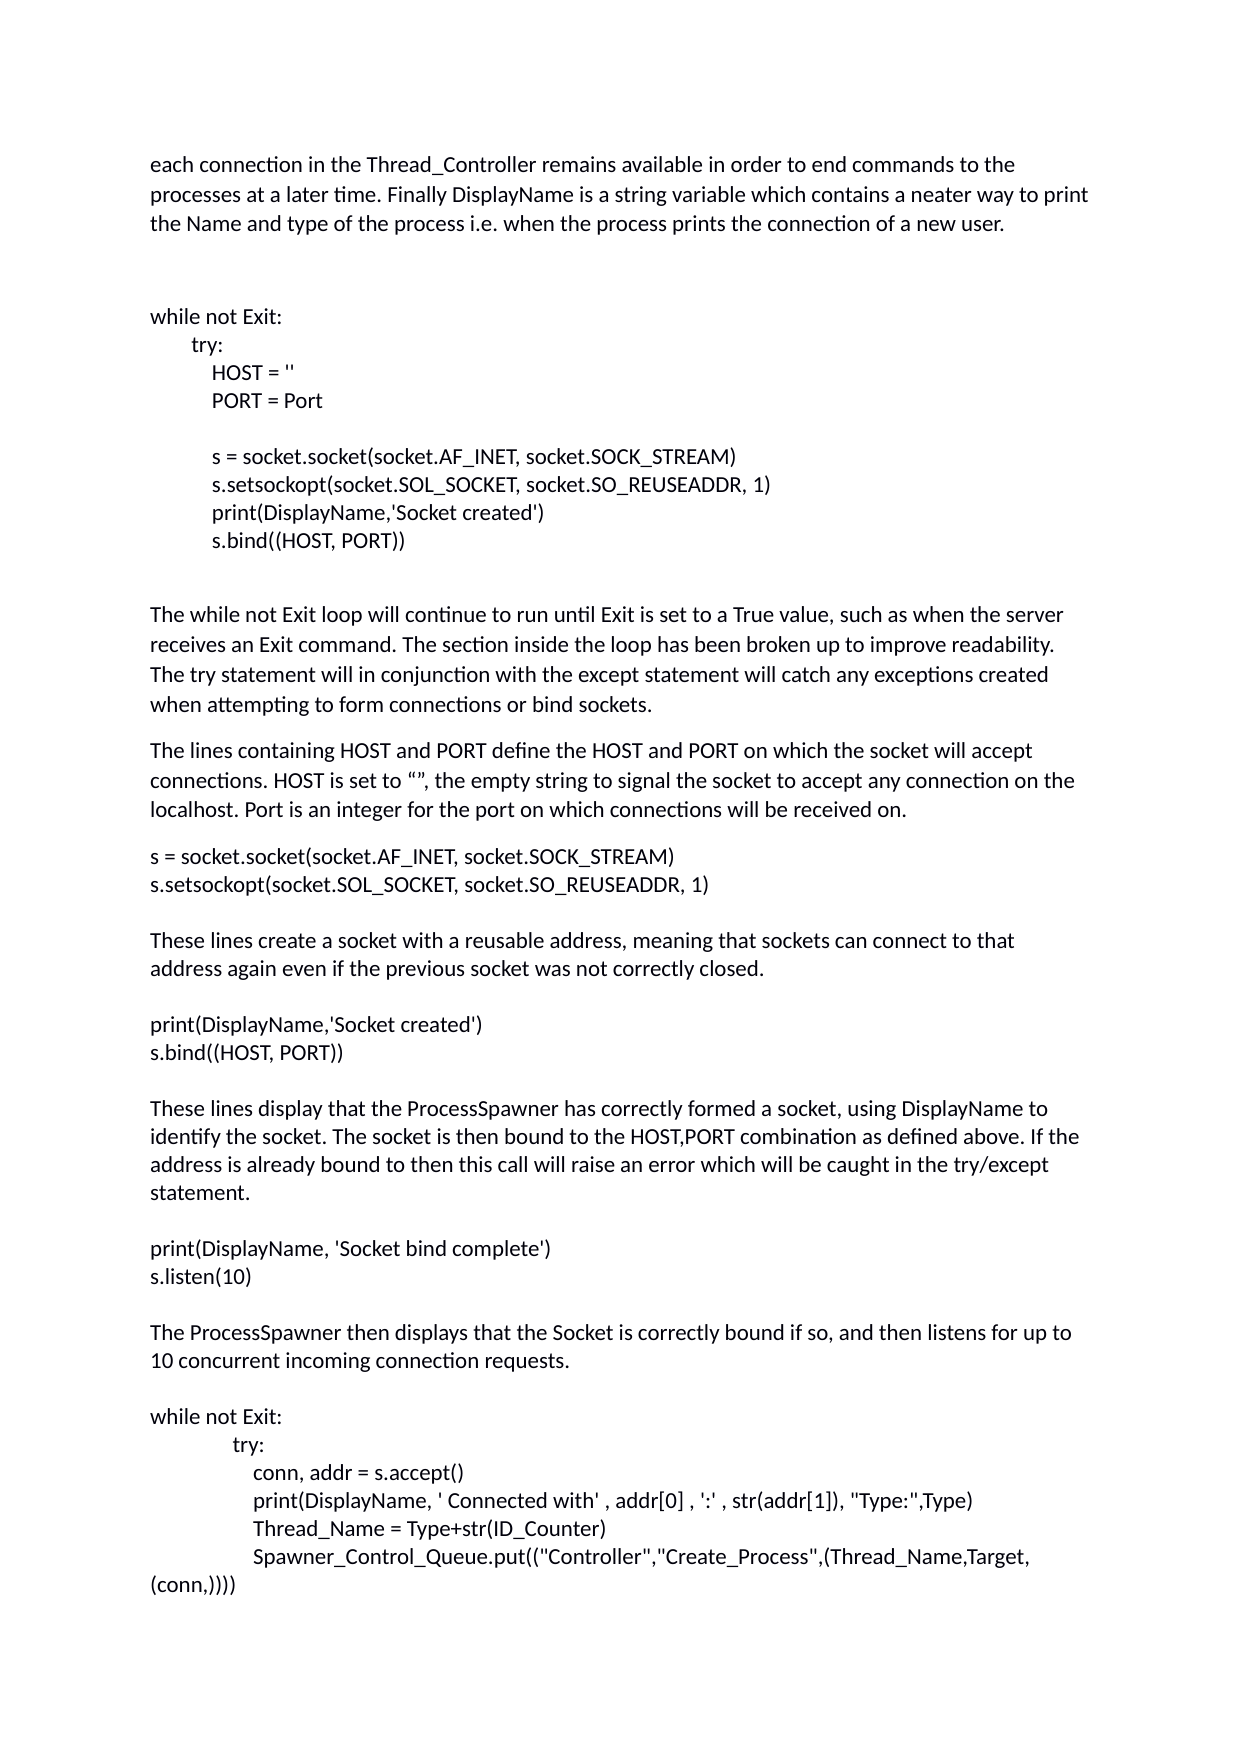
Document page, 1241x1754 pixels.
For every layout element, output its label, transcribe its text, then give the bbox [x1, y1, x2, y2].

text s.bind((HOST, PORT)) [150, 1038, 1090, 1066]
text The lines containing HOST and PORT define the HOST and PORT on which the socket will accept connections. HOST is set to “”, the empty string to signal the socket to accept any connection on the localhost. Port is an integer for the port on which connections will be received on. [150, 736, 1090, 823]
text HOST = '' [150, 358, 1090, 386]
text PORT = Port [150, 386, 1090, 414]
text while not Exit: [150, 302, 1090, 330]
text try: [150, 330, 1090, 358]
text conn, addr = s.accept() [150, 1458, 1090, 1486]
text try: [150, 1430, 1090, 1458]
text Spawner_Control_Queue.put(("Controller","Create_Process",(Thread_Name,Target,(conn,)))) [150, 1542, 1090, 1598]
text print(DisplayName, ' Connected with' , addr[0] , ':' , str(addr[1]), "Type:",Type) [150, 1486, 1090, 1514]
text each connection in the Thread_Controller remains available in order to end commands to the processes at a later time. Finally DisplayName is a string variable which contains a neater way to print the Name and type of the process i.e. when the process prints the connection of a new user. [150, 150, 1090, 237]
text These lines display that the ProcessSpawner has correctly formed a socket, using DisplayName to identify the socket. The socket is then bound to the HOST,PORT combination as defined above. If the address is already bound to then this call will raise an error which will be caught in the try/except statement. [150, 1094, 1090, 1206]
text s.setsockopt(socket.SOL_SOCKET, socket.SO_REUSEADDR, 1) [150, 470, 1090, 498]
text s = socket.socket(socket.AF_INET, socket.SOCK_STREAM) [150, 842, 1090, 870]
text The ProcessSpawner then displays that the Socket is correctly bound if so, and then listens for up to 10 concurrent incoming connection requests. [150, 1318, 1090, 1374]
text while not Exit: [150, 1402, 1090, 1430]
text These lines create a socket with a reusable address, meaning that sockets can connect to that address again even if the previous socket was not correctly closed. [150, 926, 1090, 982]
text print(DisplayName, 'Socket bind complete') [150, 1234, 1090, 1262]
text s.listen(10) [150, 1262, 1090, 1290]
text print(DisplayName,'Socket created') [150, 1010, 1090, 1038]
text s = socket.socket(socket.AF_INET, socket.SOCK_STREAM) [150, 442, 1090, 470]
text Thread_Name = Type+str(ID_Counter) [150, 1514, 1090, 1542]
text The while not Exit loop will continue to run until Exit is set to a True value, such as when the server receives an Exit command. The section inside the loop has been broken up to improve readability. The try statement will in conjunction with the except statement will catch any exceptions created when attempting to form connections or bind sockets. [150, 601, 1090, 718]
text print(DisplayName,'Socket created') [150, 498, 1090, 526]
text s.bind((HOST, PORT)) [150, 526, 1090, 554]
text s.setsockopt(socket.SOL_SOCKET, socket.SO_REUSEADDR, 1) [150, 870, 1090, 898]
